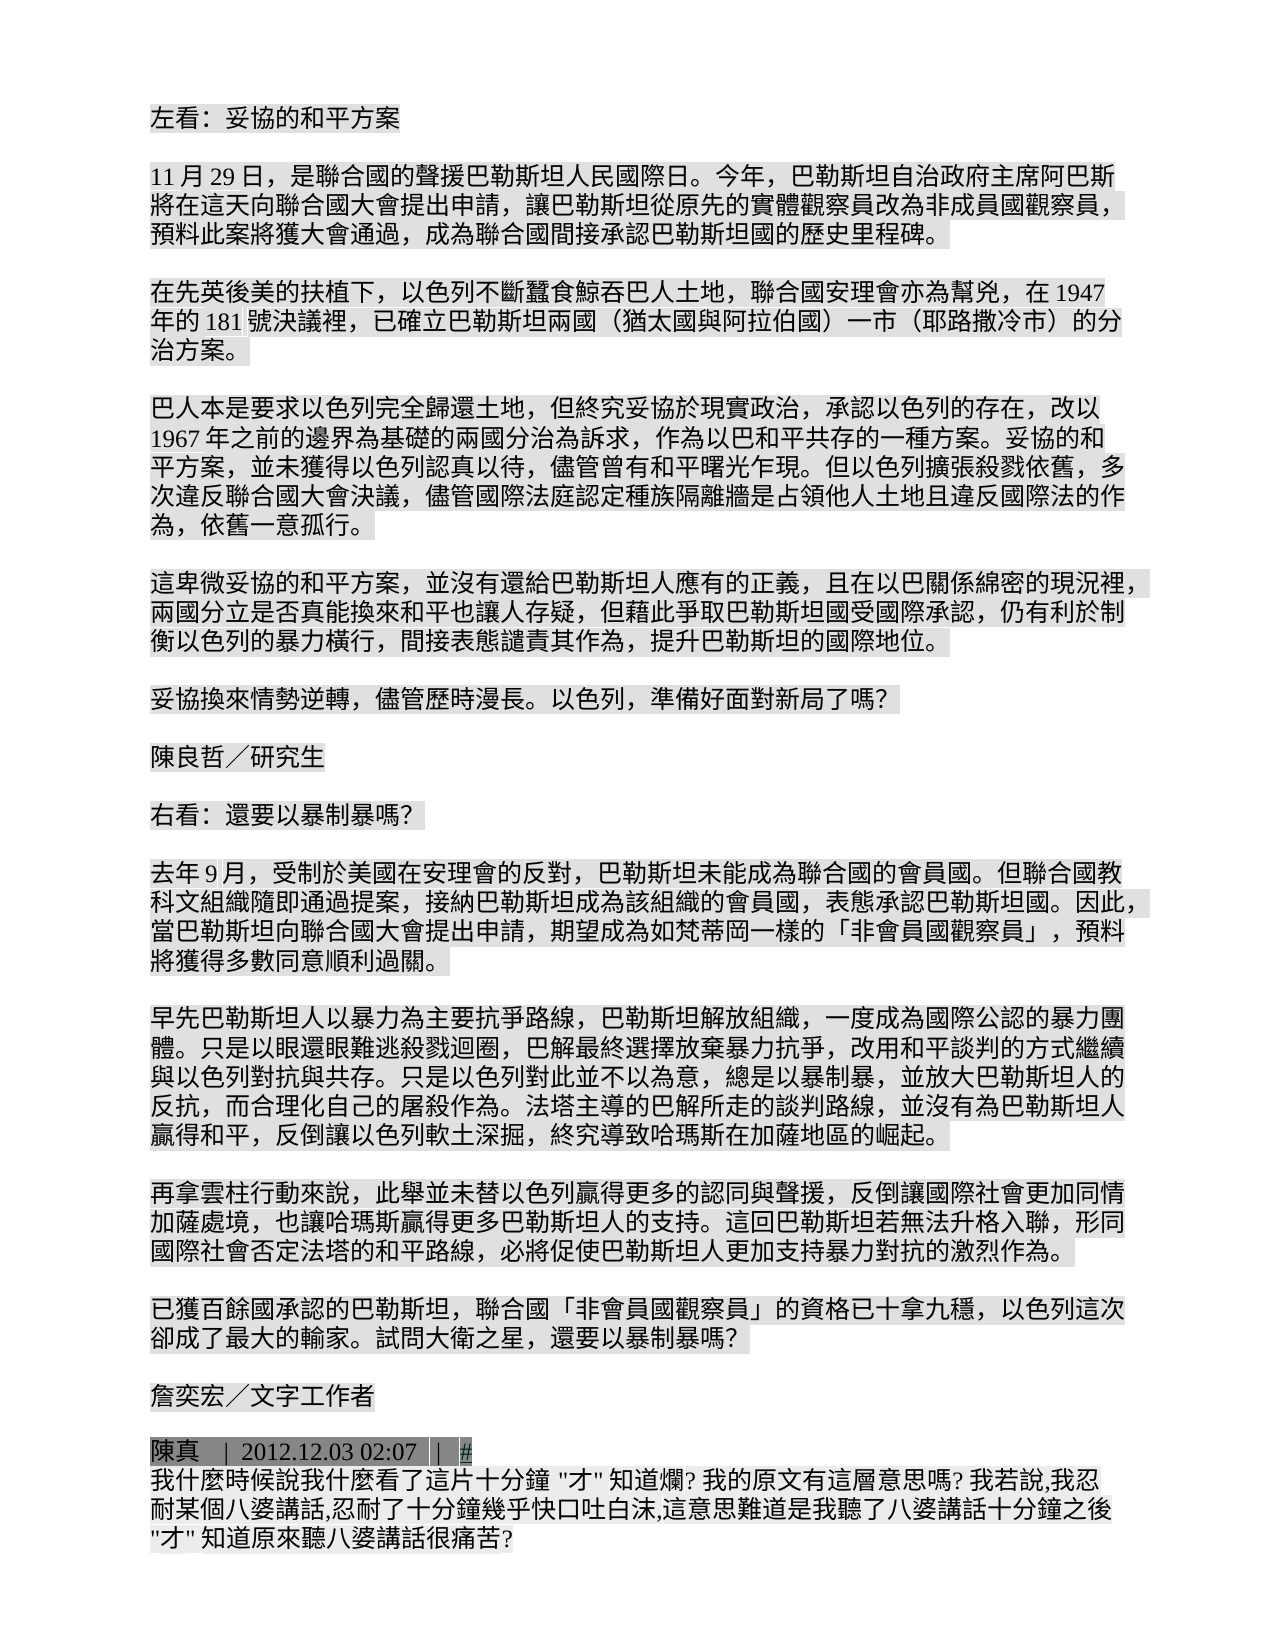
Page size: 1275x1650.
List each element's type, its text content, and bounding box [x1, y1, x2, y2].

text 我什麼時候說我什麼看了這片十分鐘 "才" 知道爛? 我的原文有這層意思嗎? 我若說,我忍耐某個八婆講話,忍耐了十分鐘幾乎快口吐白沫,這意思難道是我聽了八婆講話十分鐘之後 "才" 知道原來聽八婆講話很痛苦? [150, 1466, 1125, 1554]
text 原載：台灣立報、左右看專欄 2012.11.29 左看：妥協的和平方案 11月29日，是聯合國的聲援巴勒斯坦人民國際日。今年，巴勒斯坦自治政府主席阿巴斯將在這天向聯合國大會提出申請，讓巴勒斯坦從原先的實體觀察員改為非成員國觀察員，預料此案將獲大會通過，成為聯合國間接承認巴勒斯坦國的歷史里程碑。 在先英後美的扶植下，以色列不斷蠶食鯨吞巴人土地，聯合國安理會亦為幫兇，在1947年的181號決議裡，已確立巴勒斯坦兩國（猶太國與阿拉伯國）一市（耶路撒冷市）的分治方案。 巴人本是要求以色列完全歸還土地，但終究妥協於現實政治，承認以色列的存在，改以1967年之前的邊界為基礎的兩國分治為訴求，作為以巴和平共存的一種方案。妥協的和平方案，並未獲得以色列認真以待，儘管曾有和平曙光乍現。但以色列擴張殺戮依舊，多次違反聯合國大會決議，儘管國際法庭認定種族隔離牆是占領他人土地且違反國際法的作為，依舊一意孤行。 這卑微妥協的和平方案，並沒有還給巴勒斯坦人應有的正義，且在以巴關係綿密的現況裡，兩國分立是否真能換來和平也讓人存疑，但藉此爭取巴勒斯坦國受國際承認，仍有利於制衡以色列的暴力橫行，間接表態譴責其作為，提升巴勒斯坦的國際地位。 妥協換來情勢逆轉，儘管歷時漫長。以色列，準備好面對新局了嗎？ 陳良哲／研究生 右看：還要以暴制暴嗎？ 去年9月，受制於美國在安理會的反對，巴勒斯坦未能成為聯合國的會員國。但聯合國教科文組織隨即通過提案，接納巴勒斯坦成為該組織的會員國，表態承認巴勒斯坦國。因此，當巴勒斯坦向聯合國大會提出申請，期望成為如梵蒂岡一樣的「非會員國觀察員」，預料將獲得多數同意順利過關。 早先巴勒斯坦人以暴力為主要抗爭路線，巴勒斯坦解放組織，一度成為國際公認的暴力團體。只是以眼還眼難逃殺戮迴圈，巴解最終選擇放棄暴力抗爭，改用和平談判的方式繼續與以色列對抗與共存。只是以色列對此並不以為意，總是以暴制暴，並放大巴勒斯坦人的反抗，而合理化自己的屠殺作為。法塔主導的巴解所走的談判路線，並沒有為巴勒斯坦人贏得和平，反倒讓以色列軟土深掘，終究導致哈瑪斯在加薩地區的崛起。 再拿雲柱行動來說，此舉並未替以色列贏得更多的認同與聲援，反倒讓國際社會更加同情加薩處境，也讓哈瑪斯贏得更多巴勒斯坦人的支持。這回巴勒斯坦若無法升格入聯，形同國際社會否定法塔的和平路線，必將促使巴勒斯坦人更加支持暴力對抗的激烈作為。 已獲百餘國承認的巴勒斯坦，聯合國「非會員國觀察員」的資格已十拿九穩，以色列這次卻成了最大的輸家。試問大衛之星，還要以暴制暴嗎？ 詹奕宏／文字工作者 [150, 75, 1125, 1412]
text 陳真 | 2012.12.03 02:07 | # [150, 1437, 1125, 1466]
